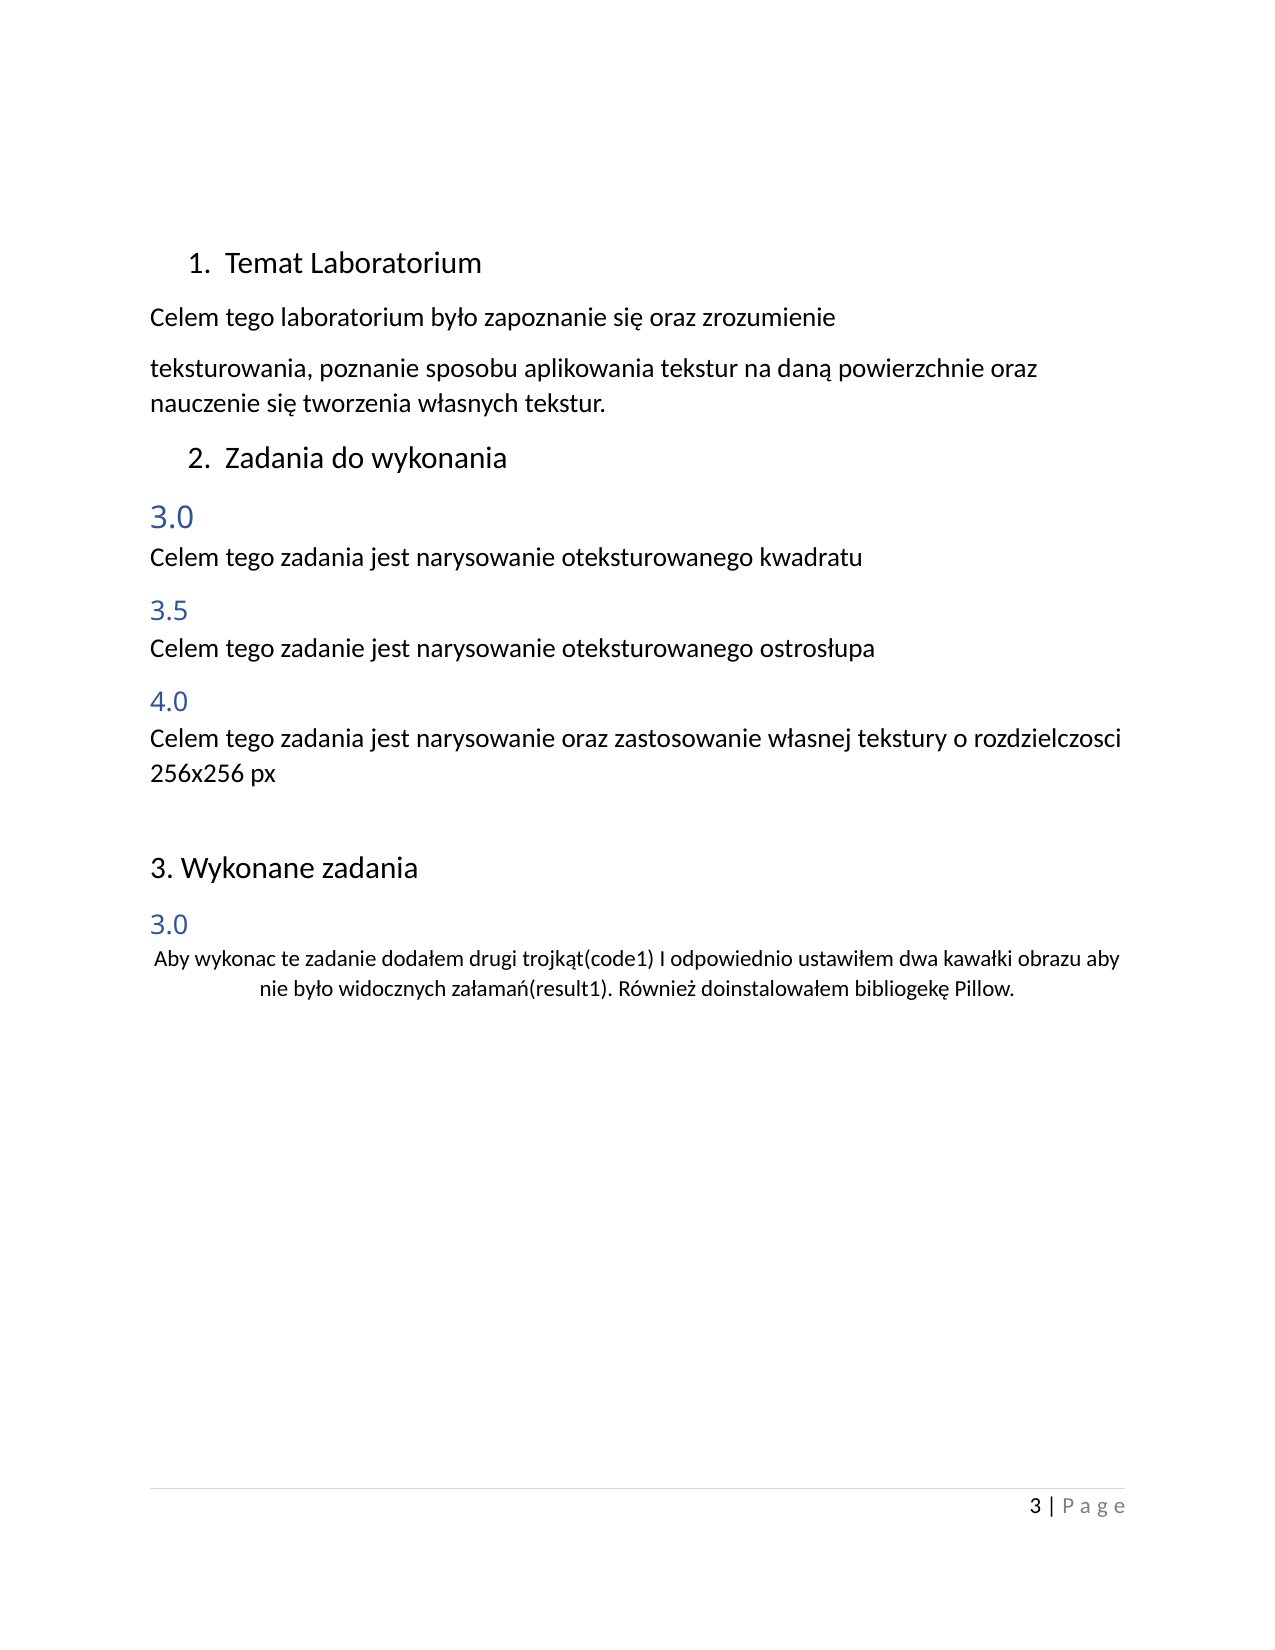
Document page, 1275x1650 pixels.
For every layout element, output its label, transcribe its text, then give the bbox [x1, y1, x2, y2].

subtitle Temat Laboratorium [187, 243, 1125, 281]
text Celem tego laboratorium było zapoznanie się oraz zrozumienie [150, 300, 1125, 333]
text Celem tego zadanie jest narysowanie oteksturowanego ostrosłupa [150, 631, 1125, 664]
text Celem tego zadania jest narysowanie oteksturowanego kwadratu [150, 540, 1125, 573]
subtitle 4.0 [150, 682, 1125, 719]
subtitle 3.0 [150, 495, 1125, 538]
subtitle Zadania do wykonania [187, 438, 1125, 476]
subtitle 3.0 [150, 906, 1125, 942]
text Celem tego zadania jest narysowanie oraz zastosowanie własnej tekstury o rozdzielczosci 256x256 px [150, 722, 1125, 789]
subtitle 3.5 [150, 592, 1125, 629]
subtitle 3. Wykonane zadania [150, 848, 1125, 887]
text teksturowania, poznanie sposobu aplikowania tekstur na daną powierzchnie oraz nauczenie się tworzenia własnych tekstur. [150, 351, 1125, 419]
text Aby wykonac te zadanie dodałem drugi trojkąt(code1) I odpowiednio ustawiłem dwa kawałki obrazu aby nie było widocznych załamań(result1). Również doinstalowałem bibliogekę Pillow. [150, 944, 1125, 1002]
